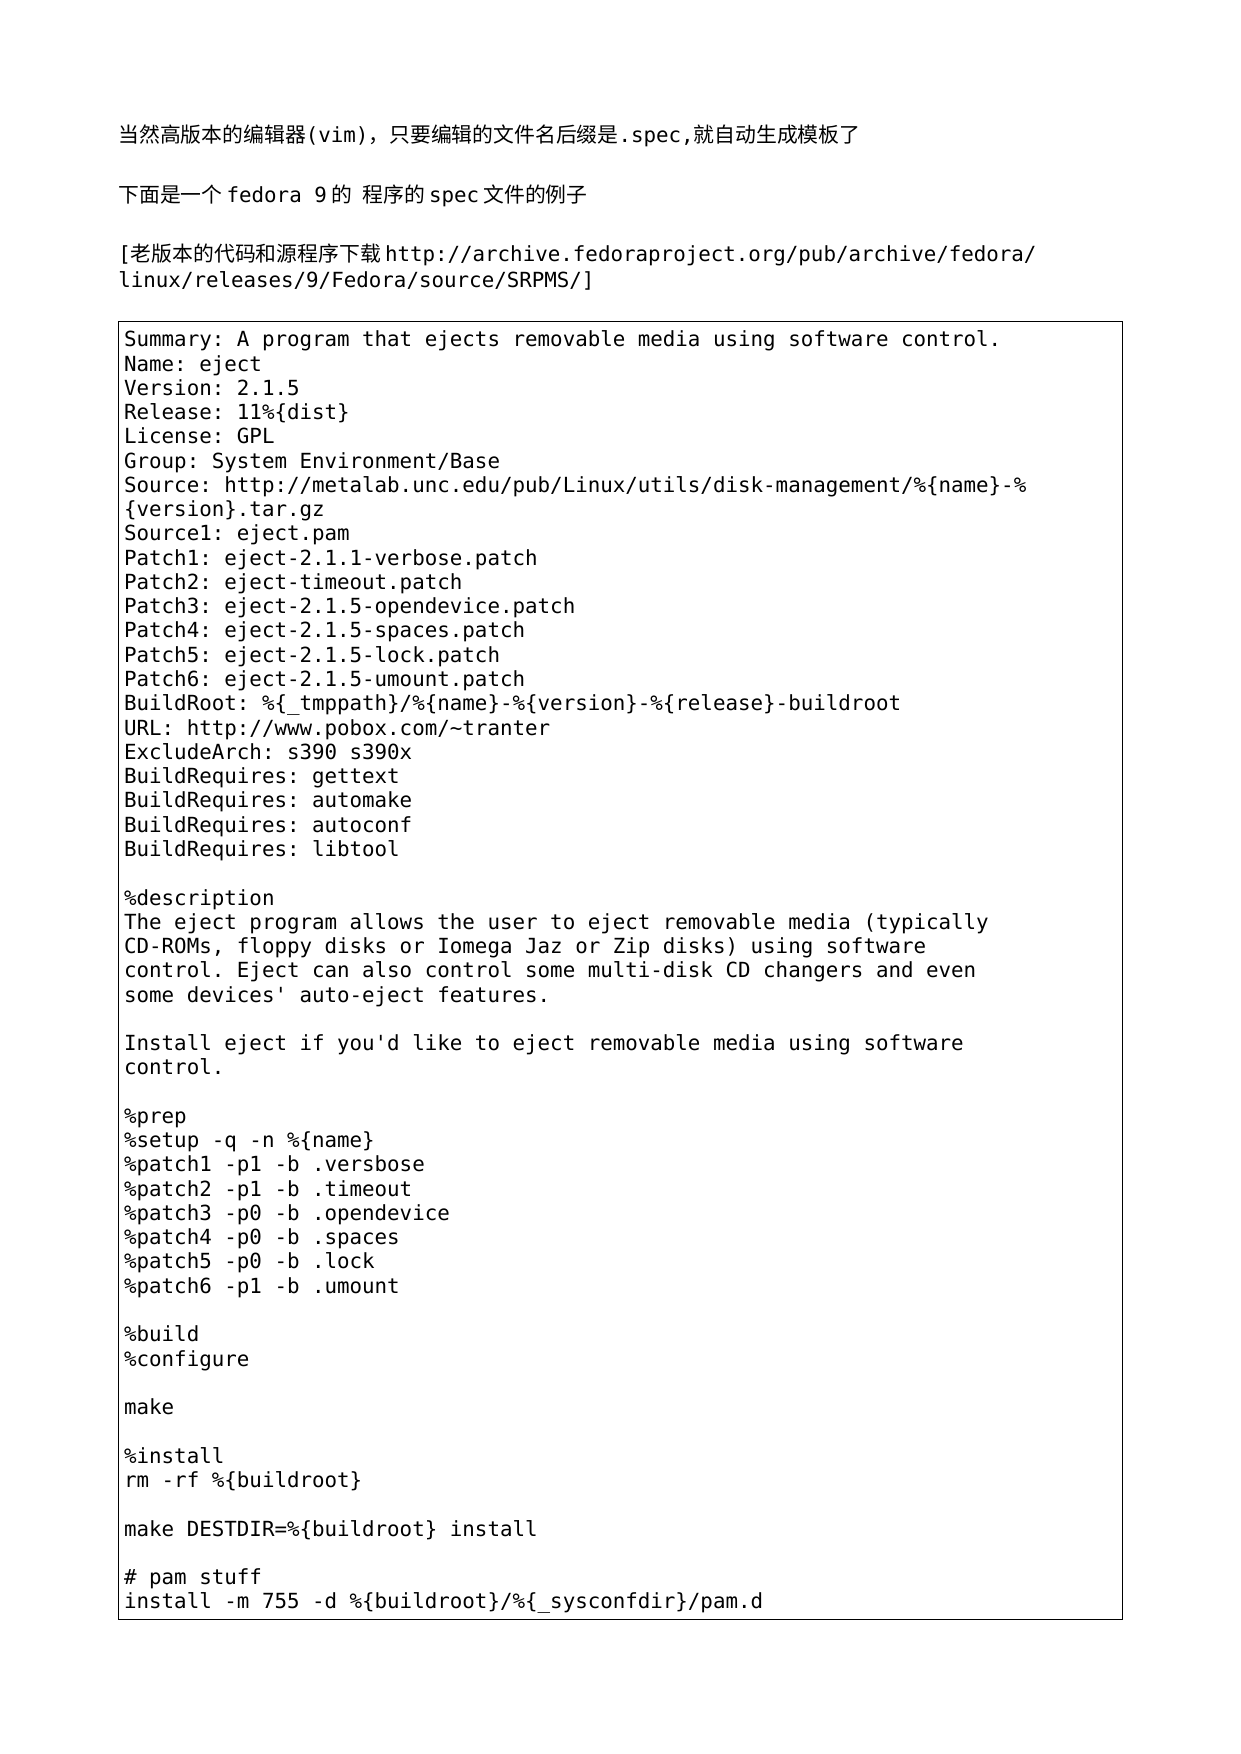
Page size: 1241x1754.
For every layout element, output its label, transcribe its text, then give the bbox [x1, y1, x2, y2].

text 当然高版本的编辑器(vim)，只要编辑的文件名后缀是.spec,就自动生成模板了 [118, 118, 1122, 148]
text [老版本的代码和源程序下载http://archive.fedoraproject.org/pub/archive/fedora/linux/releases/9/Fedora/source/SRPMS/] [118, 237, 1122, 292]
table_header Summary: A program that ejects removable media using software control. Name: eject Version: 2.1.5 Release: 11%{dist} License: GPL Group: System Environment/Base Source: http://metalab.unc.edu/pub/Linux/utils/disk-management/%{name}-%{version}.tar.gz Source1: eject.pam Patch1: eject-2.1.1-verbose.patch Patch2: eject-timeout.patch Patch3: eject-2.1.5-opendevice.patch Patch4: eject-2.1.5-spaces.patch Patch5: eject-2.1.5-lock.patch Patch6: eject-2.1.5-umount.patch BuildRoot: %{_tmppath}/%{name}-%{version}-%{release}-buildroot URL: http://www.pobox.com/~tranter ExcludeArch: s390 s390x BuildRequires: gettext BuildRequires: automake BuildRequires: autoconf BuildRequires: libtool %description The eject program allows the user to eject removable media (typically CD-ROMs, floppy disks or Iomega Jaz or Zip disks) using software control. Eject can also control some multi-disk CD changers and even some devices' auto-eject features. Install eject if you'd like to eject removable media using software control. %prep %setup -q -n %{name} %patch1 -p1 -b .versbose %patch2 -p1 -b .timeout %patch3 -p0 -b .opendevice %patch4 -p0 -b .spaces %patch5 -p0 -b .lock %patch6 -p1 -b .umount %build %configure make %install rm -rf %{buildroot} make DESTDIR=%{buildroot} install # pam stuff install -m 755 -d %{buildroot}/%{_sysconfdir}/pam.d [119, 322, 1122, 1619]
text 下面是一个fedora 9的 程序的spec文件的例子 [118, 178, 1122, 208]
